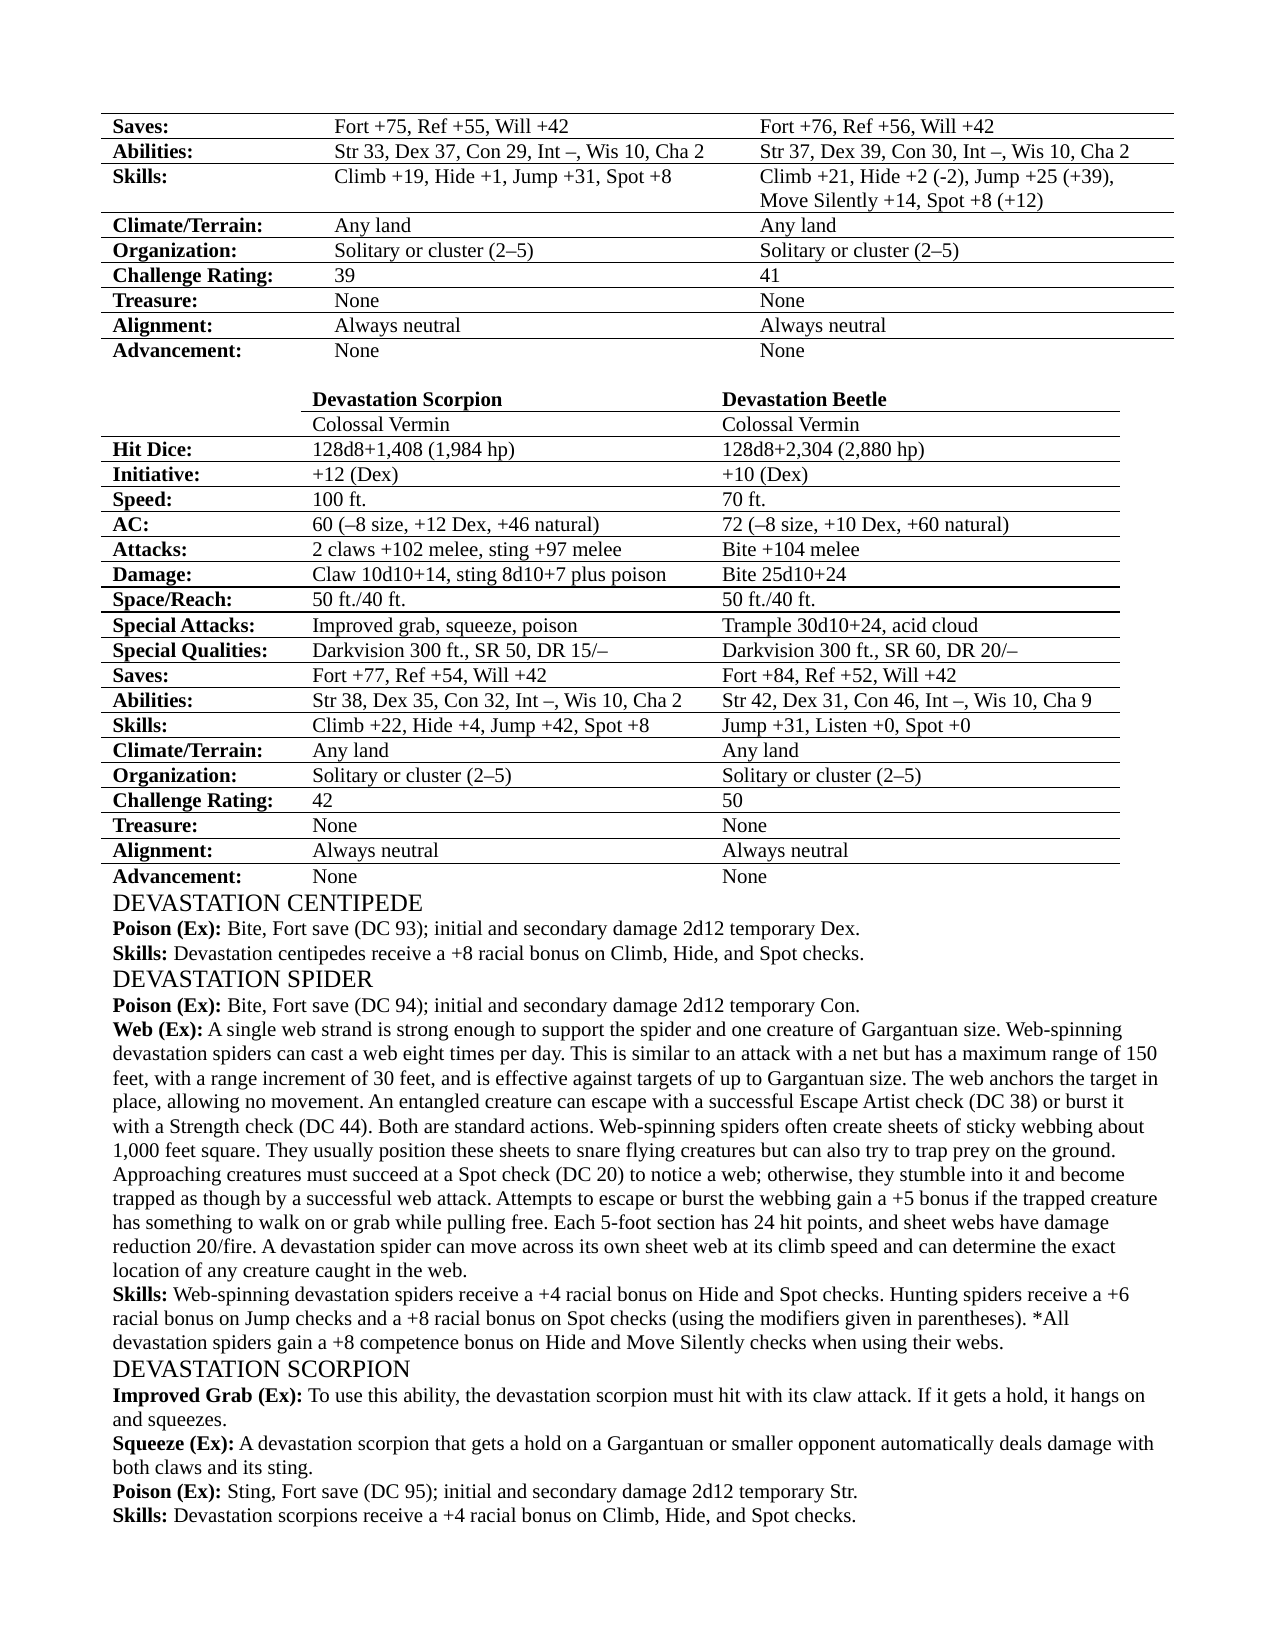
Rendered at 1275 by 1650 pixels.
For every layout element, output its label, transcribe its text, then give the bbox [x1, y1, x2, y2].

table_cell Speed: [101, 487, 301, 511]
table_cell Alignment: [101, 313, 323, 337]
table_cell Colossal Vermin [711, 412, 1120, 436]
table_cell Advancement: [101, 864, 301, 888]
table_cell None [301, 864, 711, 888]
table_cell 128d8+2,304 (2,880 hp) [711, 437, 1120, 461]
table_cell Fort +77, Ref +54, Will +42 [301, 663, 711, 687]
table_cell Str 38, Dex 35, Con 32, Int –, Wis 10, Cha 2 [301, 688, 711, 712]
table_cell Solitary or cluster (2–5) [323, 238, 748, 262]
table_cell Improved grab, squeeze, poison [301, 613, 711, 637]
table_cell 50 [711, 788, 1120, 812]
table_cell 100 ft. [301, 487, 711, 511]
table_cell Always neutral [301, 839, 711, 862]
table_cell Initiative: [101, 462, 301, 486]
table_cell 60 (–8 size, +12 Dex, +46 natural) [301, 512, 711, 536]
text Poison (Ex): Bite, Fort save (DC 94); initial and secondary damage 2d12 temporary Con. [112, 993, 1162, 1017]
table_cell Organization: [101, 238, 323, 262]
table_header Devastation Beetle [711, 387, 1120, 411]
table_cell None [323, 288, 748, 312]
table_cell None [748, 288, 1174, 312]
table_cell 72 (–8 size, +10 Dex, +60 natural) [711, 512, 1120, 536]
table_cell 2 claws +102 melee, sting +97 melee [301, 537, 711, 561]
table_cell 39 [323, 263, 748, 287]
table_cell Climb +21, Hide +2 (-2), Jump +25 (+39), Move Silently +14, Spot +8 (+12) [748, 164, 1174, 212]
table_cell Treasure: [101, 813, 301, 837]
table_cell Special Attacks: [101, 613, 301, 637]
table_cell +12 (Dex) [301, 462, 711, 486]
table_cell Hit Dice: [101, 437, 301, 461]
table_cell Bite +104 melee [711, 537, 1120, 561]
table_cell AC: [101, 512, 301, 536]
table_cell Any land [748, 213, 1174, 237]
table_cell Str 33, Dex 37, Con 29, Int –, Wis 10, Cha 2 [323, 139, 748, 163]
table_cell Trample 30d10+24, acid cloud [711, 613, 1120, 637]
table_cell Organization: [101, 763, 301, 787]
text Web (Ex): A single web strand is strong enough to support the spider and one creature of Gargantuan size. Web-spinning devastation spiders can cast a web eight times per day. This is similar to an attack with a net but has a maximum range of 150 feet, with a range increment of 30 feet, and is effective against targets of up to Gargantuan size. The web anchors the target in place, allowing no movement. An entangled creature can escape with a successful Escape Artist check (DC 38) or burst it with a Strength check (DC 44). Both are standard actions. Web-spinning spiders often create sheets of sticky webbing about 1,000 feet square. They usually position these sheets to snare flying creatures but can also try to trap prey on the ground. Approaching creatures must succeed at a Spot check (DC 20) to notice a web; otherwise, they stumble into it and become trapped as though by a successful web attack. Attempts to escape or burst the webbing gain a +5 bonus if the trapped creature has something to walk on or grab while pulling free. Each 5-foot section has 24 hit points, and sheet webs have damage reduction 20/fire. A devastation spider can move across its own sheet web at its climb speed and can determine the exact location of any creature caught in the web. [112, 1017, 1162, 1282]
table_cell Climate/Terrain: [101, 738, 301, 762]
table_cell Solitary or cluster (2–5) [711, 763, 1120, 787]
table_cell 50 ft./40 ft. [301, 588, 711, 611]
table_cell Fort +75, Ref +55, Will +42 [323, 114, 748, 138]
subtitle DEVASTATION SCORPION [112, 1354, 1162, 1383]
table_cell Treasure: [101, 288, 323, 312]
table_cell Challenge Rating: [101, 263, 323, 287]
table_cell Saves: [101, 114, 323, 138]
table_cell None [323, 339, 748, 362]
table_cell Fort +84, Ref +52, Will +42 [711, 663, 1120, 687]
table_cell Alignment: [101, 839, 301, 862]
table_cell Challenge Rating: [101, 788, 301, 812]
table_cell 70 ft. [711, 487, 1120, 511]
text Poison (Ex): Bite, Fort save (DC 93); initial and secondary damage 2d12 temporary Dex. [112, 916, 1162, 940]
table_cell Climate/Terrain: [101, 213, 323, 237]
table_cell Climb +19, Hide +1, Jump +31, Spot +8 [323, 164, 748, 212]
text Squeeze (Ex): A devastation scorpion that gets a hold on a Gargantuan or smaller opponent automatically deals damage with both claws and its sting. [112, 1431, 1162, 1479]
table_cell Str 37, Dex 39, Con 30, Int –, Wis 10, Cha 2 [748, 139, 1174, 163]
table_cell None [748, 339, 1174, 362]
table_cell Any land [323, 213, 748, 237]
table_cell None [301, 813, 711, 837]
table_cell Jump +31, Listen +0, Spot +0 [711, 713, 1120, 737]
text Poison (Ex): Sting, Fort save (DC 95); initial and secondary damage 2d12 temporary Str. [112, 1479, 1162, 1503]
table_cell Claw 10d10+14, sting 8d10+7 plus poison [301, 562, 711, 586]
table_cell Abilities: [101, 688, 301, 712]
table_cell Advancement: [101, 339, 323, 362]
table_cell Abilities: [101, 139, 323, 163]
table_cell Special Qualities: [101, 638, 301, 662]
table_cell Solitary or cluster (2–5) [748, 238, 1174, 262]
table_cell 50 ft./40 ft. [711, 588, 1120, 611]
table_cell Solitary or cluster (2–5) [301, 763, 711, 787]
table_cell Any land [301, 738, 711, 762]
table_cell Any land [711, 738, 1120, 762]
table_cell Skills: [101, 713, 301, 737]
table_cell 128d8+1,408 (1,984 hp) [301, 437, 711, 461]
table_cell Colossal Vermin [301, 412, 711, 436]
table_cell 42 [301, 788, 711, 812]
table_cell Always neutral [711, 839, 1120, 862]
table_header Devastation Scorpion [301, 387, 711, 411]
table_cell Str 42, Dex 31, Con 46, Int –, Wis 10, Cha 9 [711, 688, 1120, 712]
table_cell Darkvision 300 ft., SR 50, DR 15/– [301, 638, 711, 662]
table_cell +10 (Dex) [711, 462, 1120, 486]
text Skills: Web-spinning devastation spiders receive a +4 racial bonus on Hide and Spot checks. Hunting spiders receive a +6 racial bonus on Jump checks and a +8 racial bonus on Spot checks (using the modifiers given in parentheses). *All devastation spiders gain a +8 competence bonus on Hide and Move Silently checks when using their webs. [112, 1282, 1162, 1354]
table_cell Bite 25d10+24 [711, 562, 1120, 586]
table_cell Attacks: [101, 537, 301, 561]
subtitle DEVASTATION SPIDER [112, 964, 1162, 993]
table_cell Darkvision 300 ft., SR 60, DR 20/– [711, 638, 1120, 662]
table_cell Saves: [101, 663, 301, 687]
table_header [101, 387, 301, 436]
table_cell Fort +76, Ref +56, Will +42 [748, 114, 1174, 138]
table_cell Damage: [101, 562, 301, 586]
table_cell Always neutral [748, 313, 1174, 337]
table_cell Space/Reach: [101, 588, 301, 611]
table_cell Skills: [101, 164, 323, 212]
table_cell 41 [748, 263, 1174, 287]
text Skills: Devastation centipedes receive a +8 racial bonus on Climb, Hide, and Spot checks. [112, 940, 1162, 964]
text Skills: Devastation scorpions receive a +4 racial bonus on Climb, Hide, and Spot checks. [112, 1503, 1162, 1527]
text Improved Grab (Ex): To use this ability, the devastation scorpion must hit with its claw attack. If it gets a hold, it hangs on and squeezes. [112, 1383, 1162, 1431]
table_cell Always neutral [323, 313, 748, 337]
subtitle DEVASTATION CENTIPEDE [112, 888, 1162, 916]
table_cell None [711, 813, 1120, 837]
table_cell Climb +22, Hide +4, Jump +42, Spot +8 [301, 713, 711, 737]
table_cell None [711, 864, 1120, 888]
